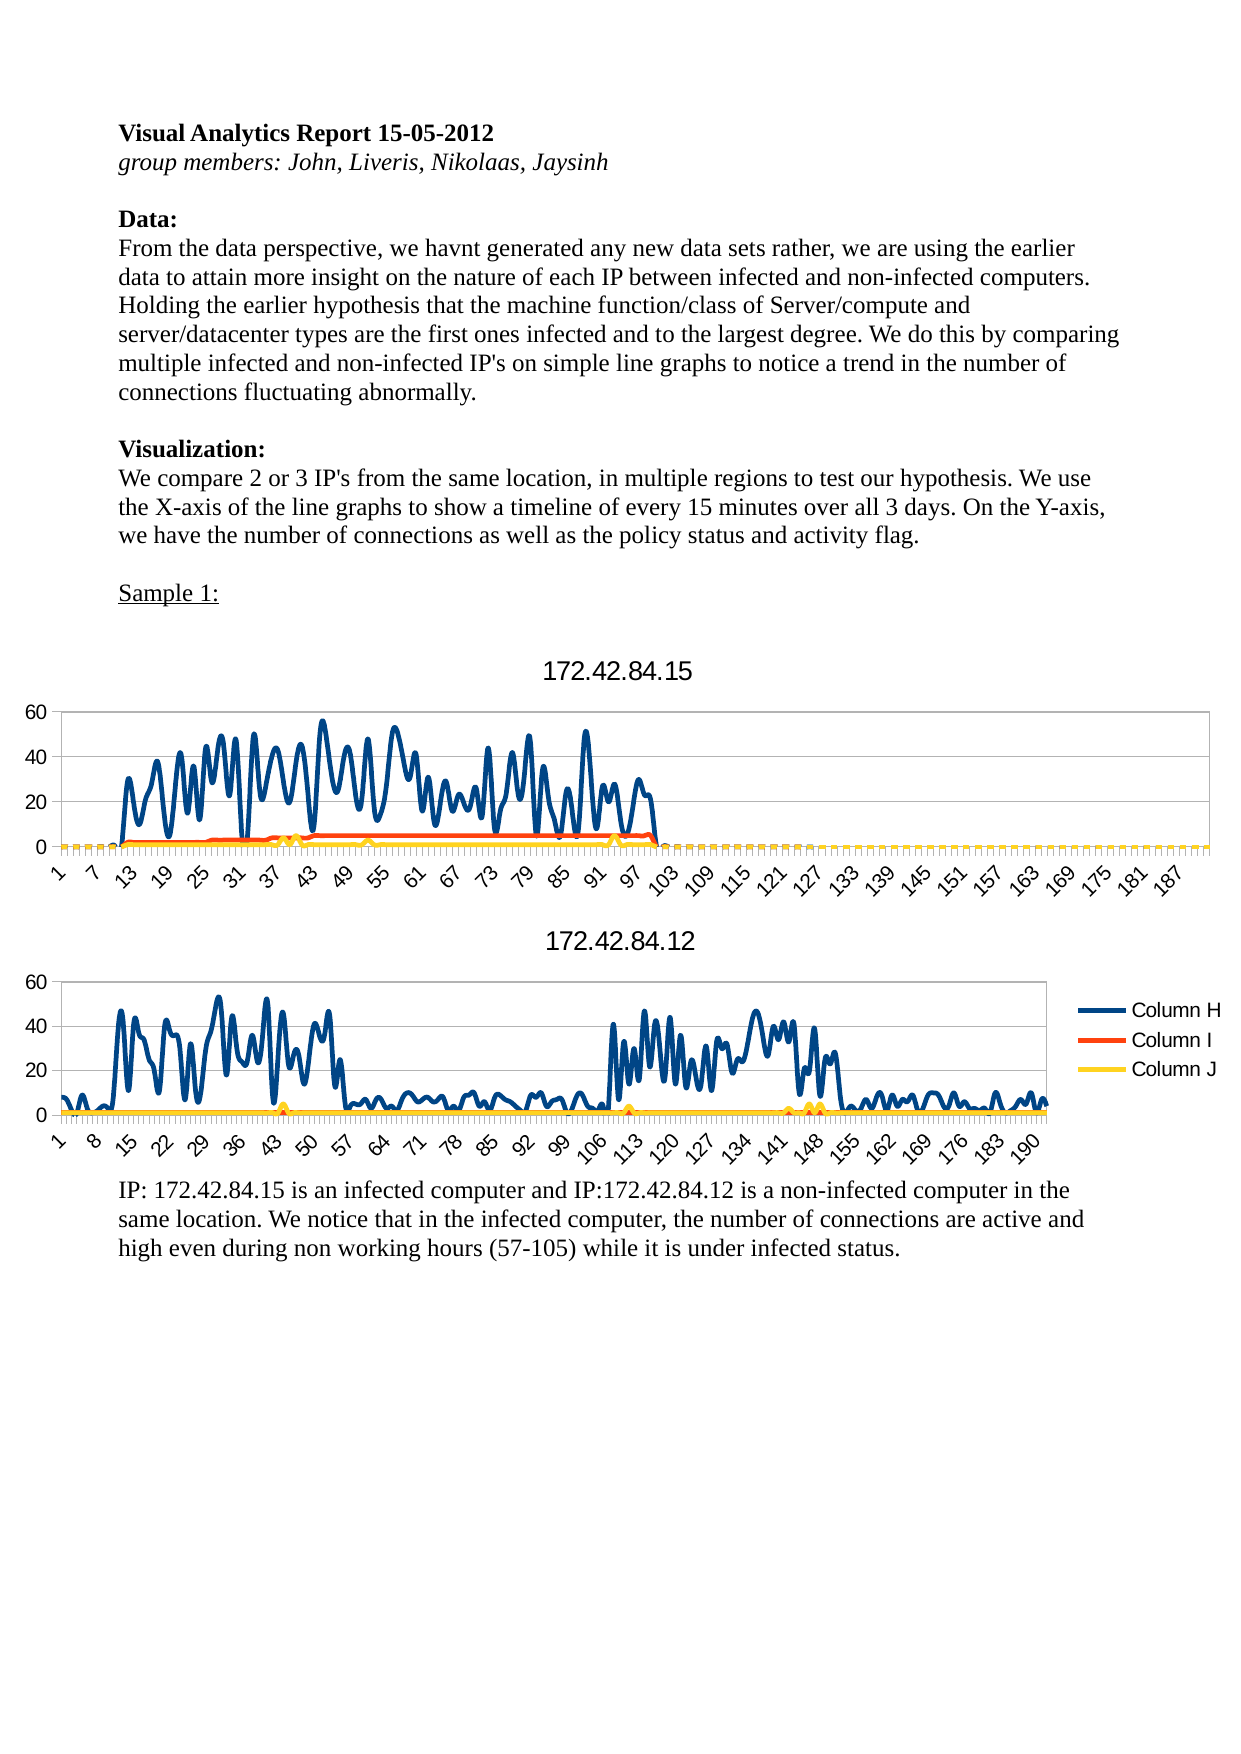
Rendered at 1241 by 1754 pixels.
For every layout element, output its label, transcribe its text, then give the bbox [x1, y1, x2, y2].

text We compare 2 or 3 IP's from the same location, in multiple regions to test our hypothesis. We use the X-axis of the line graphs to show a timeline of every 15 minutes over all 3 days. On the Y-axis, we have the number of connections as well as the policy status and activity flag. [118, 463, 1122, 549]
text Holding the earlier hypothesis that the machine function/class of Server/compute and server/datacenter types are the first ones infected and to the largest degree. We do this by comparing multiple infected and non-infected IP's on simple line graphs to notice a trend in the number of connections fluctuating abnormally. [118, 291, 1122, 406]
text Sample 1: [118, 578, 1122, 607]
text Visual Analytics Report 15-05-2012 [118, 118, 1122, 147]
text group members: John, Liveris, Nikolaas, Jaysinh [118, 147, 1122, 176]
text [118, 607, 1122, 635]
text Visualization: [118, 434, 1122, 463]
text Data: [118, 204, 1122, 233]
text IP: 172.42.84.15 is an infected computer and IP:172.42.84.12 is a non-infected computer in the same location. We notice that in the infected computer, the number of connections are active and high even during non working hours (57-105) while it is under infected status. [118, 1176, 1122, 1261]
text From the data perspective, we havnt generated any new data sets rather, we are using the earlier data to attain more insight on the nature of each IP between infected and non-infected computers. [118, 233, 1122, 291]
